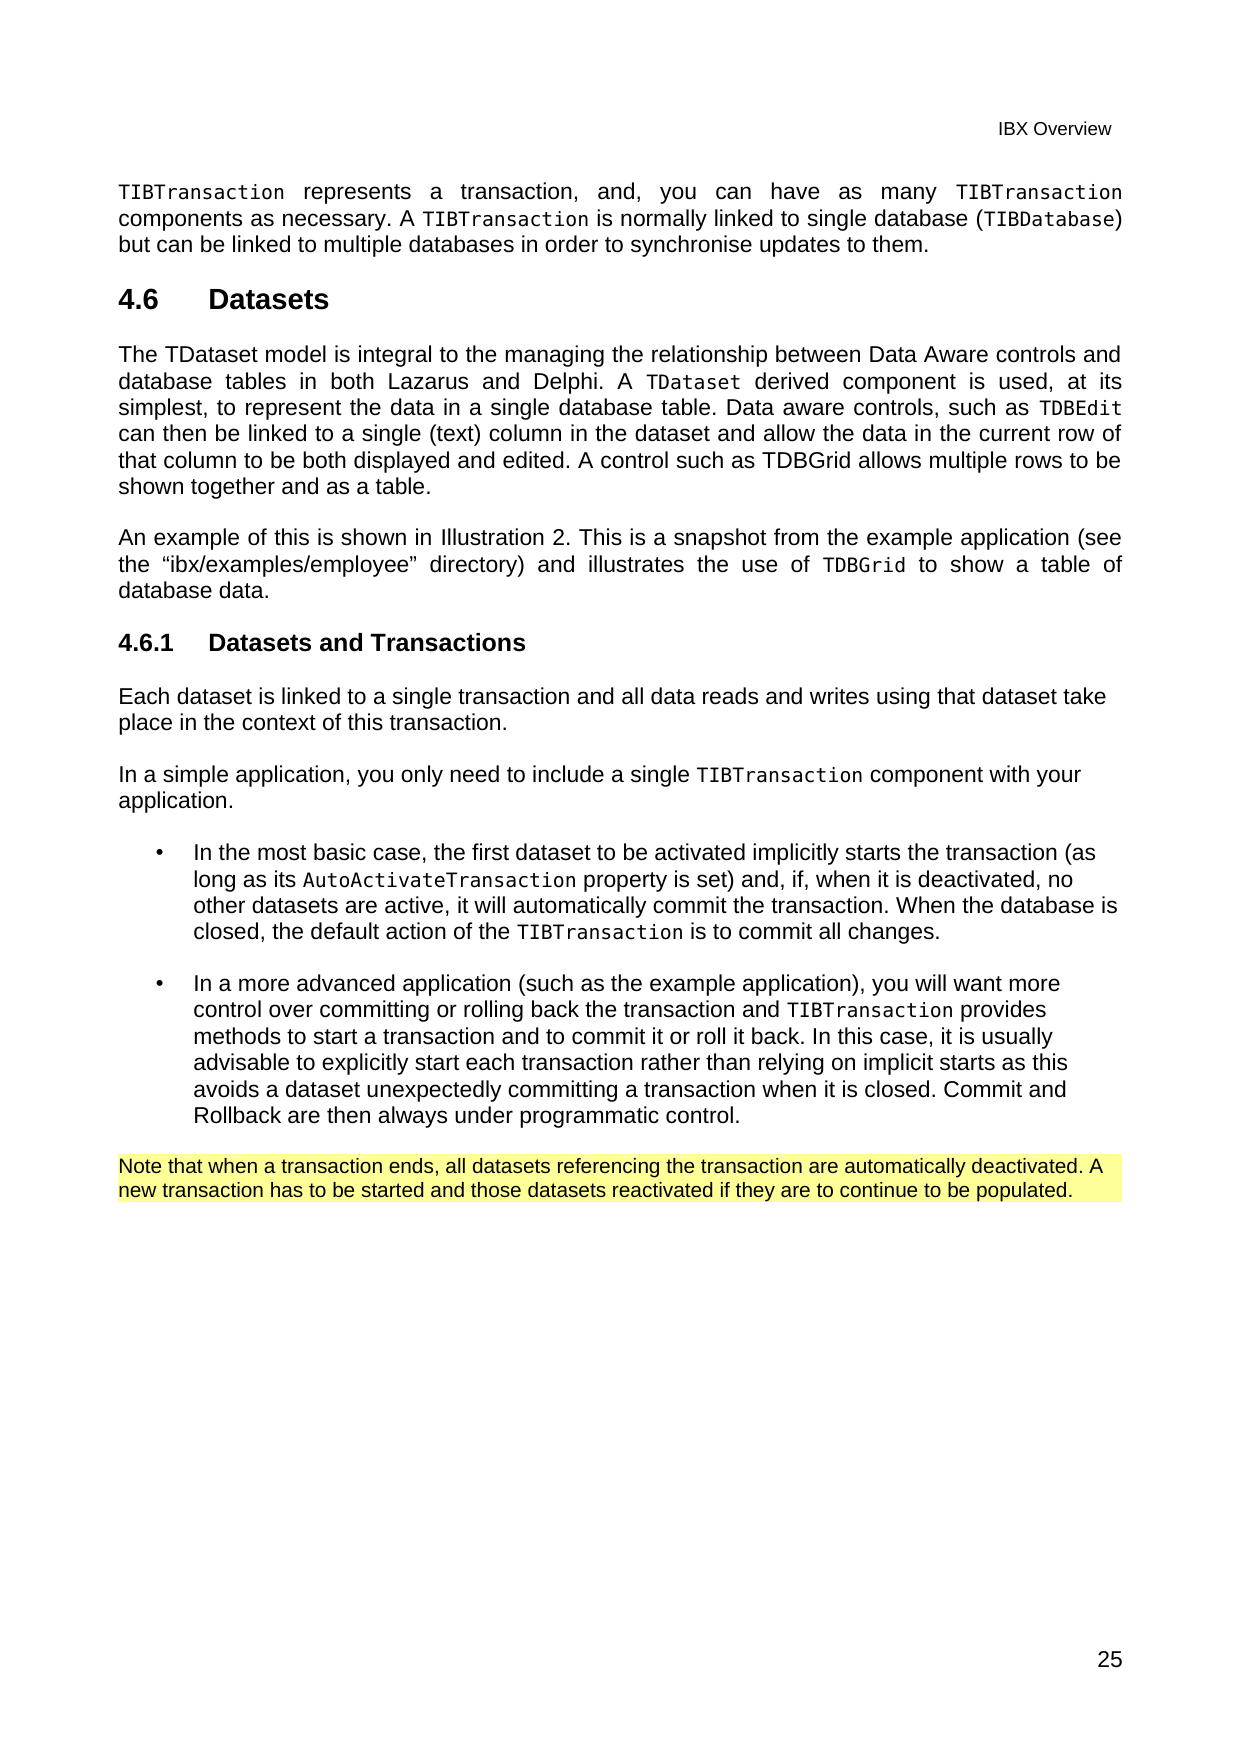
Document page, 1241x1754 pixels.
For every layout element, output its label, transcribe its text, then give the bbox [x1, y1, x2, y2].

list In the most basic case, the first dataset to be activated implicitly starts the transaction (as long as its AutoActivateTransaction property is set) and, if, when it is deactivated, no other datasets are active, it will automatically commit the transaction. When the database is closed, the default action of the TIBTransaction is to commit all changes. [156, 839, 1122, 944]
text Note that when a transaction ends, all datasets referencing the transaction are automatically deactivated. A new transaction has to be started and those datasets reactivated if they are to continue to be populated. [118, 1154, 1122, 1202]
text An example of this is shown in Illustration 2. This is a snapshot from the example application (see the “ibx/examples/employee” directory) and illustrates the use of TDBGrid to show a table of database data. [118, 524, 1122, 603]
subtitle Datasets and Transactions [118, 628, 1122, 657]
text In a simple application, you only need to include a single TIBTransaction component with your application. [118, 761, 1122, 814]
text Each dataset is linked to a single transaction and all data reads and writes using that dataset take place in the context of this transaction. [118, 683, 1122, 735]
text The TDataset model is integral to the managing the relationship between Data Aware controls and database tables in both Lazarus and Delphi. A TDataset derived component is used, at its simplest, to represent the data in a single database table. Data aware controls, such as TDBEdit can then be linked to a single (text) column in the dataset and allow the data in the current row of that column to be both displayed and edited. A control such as TDBGrid allows multiple rows to be shown together and as a table. [118, 341, 1122, 499]
list In a more advanced application (such as the example application), you will want more control over committing or rolling back the transaction and TIBTransaction provides methods to start a transaction and to commit it or roll it back. In this case, it is usually advisable to explicitly start each transaction rather than relying on implicit starts as this avoids a dataset unexpectedly committing a transaction when it is closed. Commit and Rollback are then always under programmatic control. [156, 970, 1122, 1128]
text TIBTransaction represents a transaction, and, you can have as many TIBTransaction components as necessary. A TIBTransaction is normally linked to single database (TIBDatabase) but can be linked to multiple databases in order to synchronise updates to them. [118, 178, 1122, 257]
subtitle Datasets [118, 282, 1122, 316]
